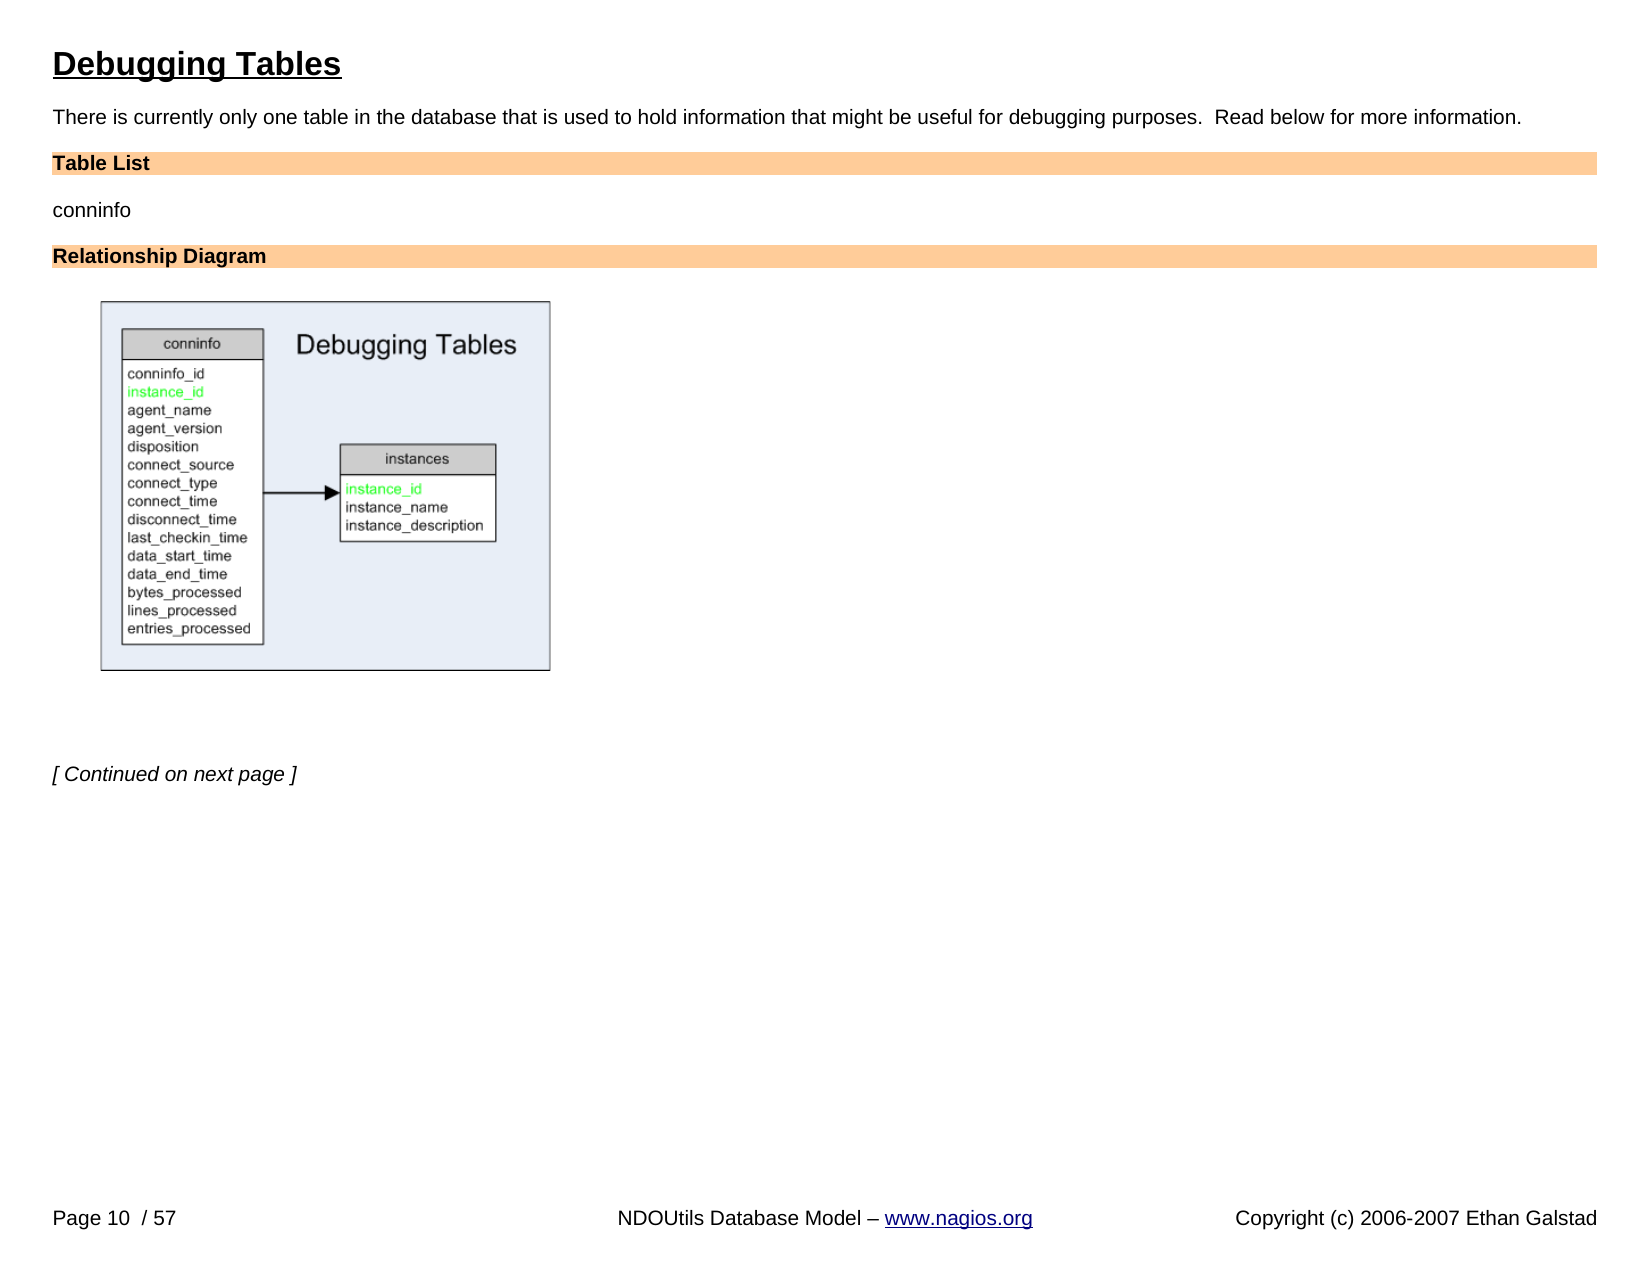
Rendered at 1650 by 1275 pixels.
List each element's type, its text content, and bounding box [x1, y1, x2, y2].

text [ Continued on next page ] [52, 763, 1597, 786]
text Table List [52, 152, 1597, 175]
picture [100, 301, 551, 671]
text Relationship Diagram [52, 245, 1597, 268]
text Debugging Tables [52, 45, 1597, 82]
text There is currently only one table in the database that is used to hold information that might be useful for debugging purposes. Read below for more information. [52, 106, 1597, 129]
text conninfo [52, 198, 1597, 222]
